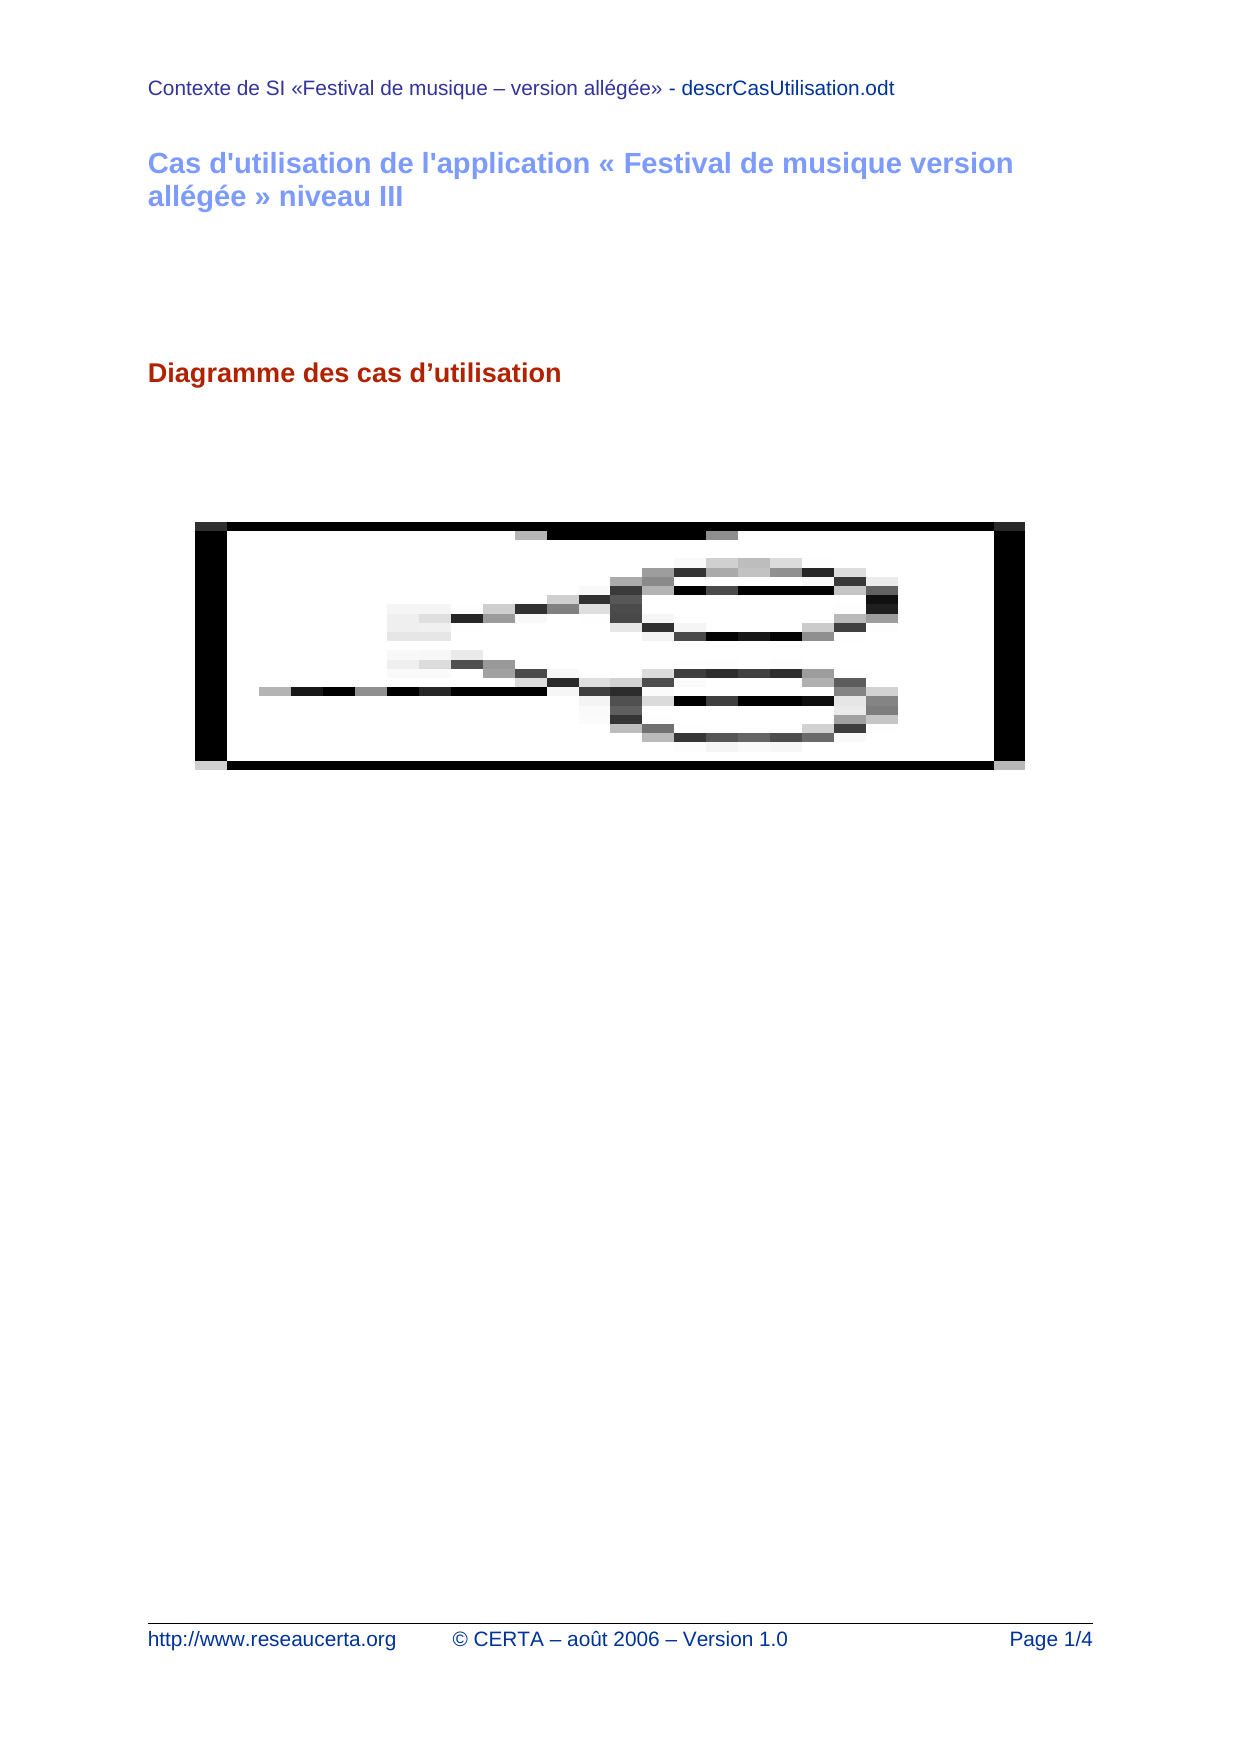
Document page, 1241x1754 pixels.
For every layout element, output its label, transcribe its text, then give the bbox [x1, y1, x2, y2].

subtitle Cas d'utilisation de l'application « Festival de musique version allégée » niveau III [148, 147, 1093, 212]
subtitle Diagramme des cas d’utilisation [148, 358, 1093, 388]
